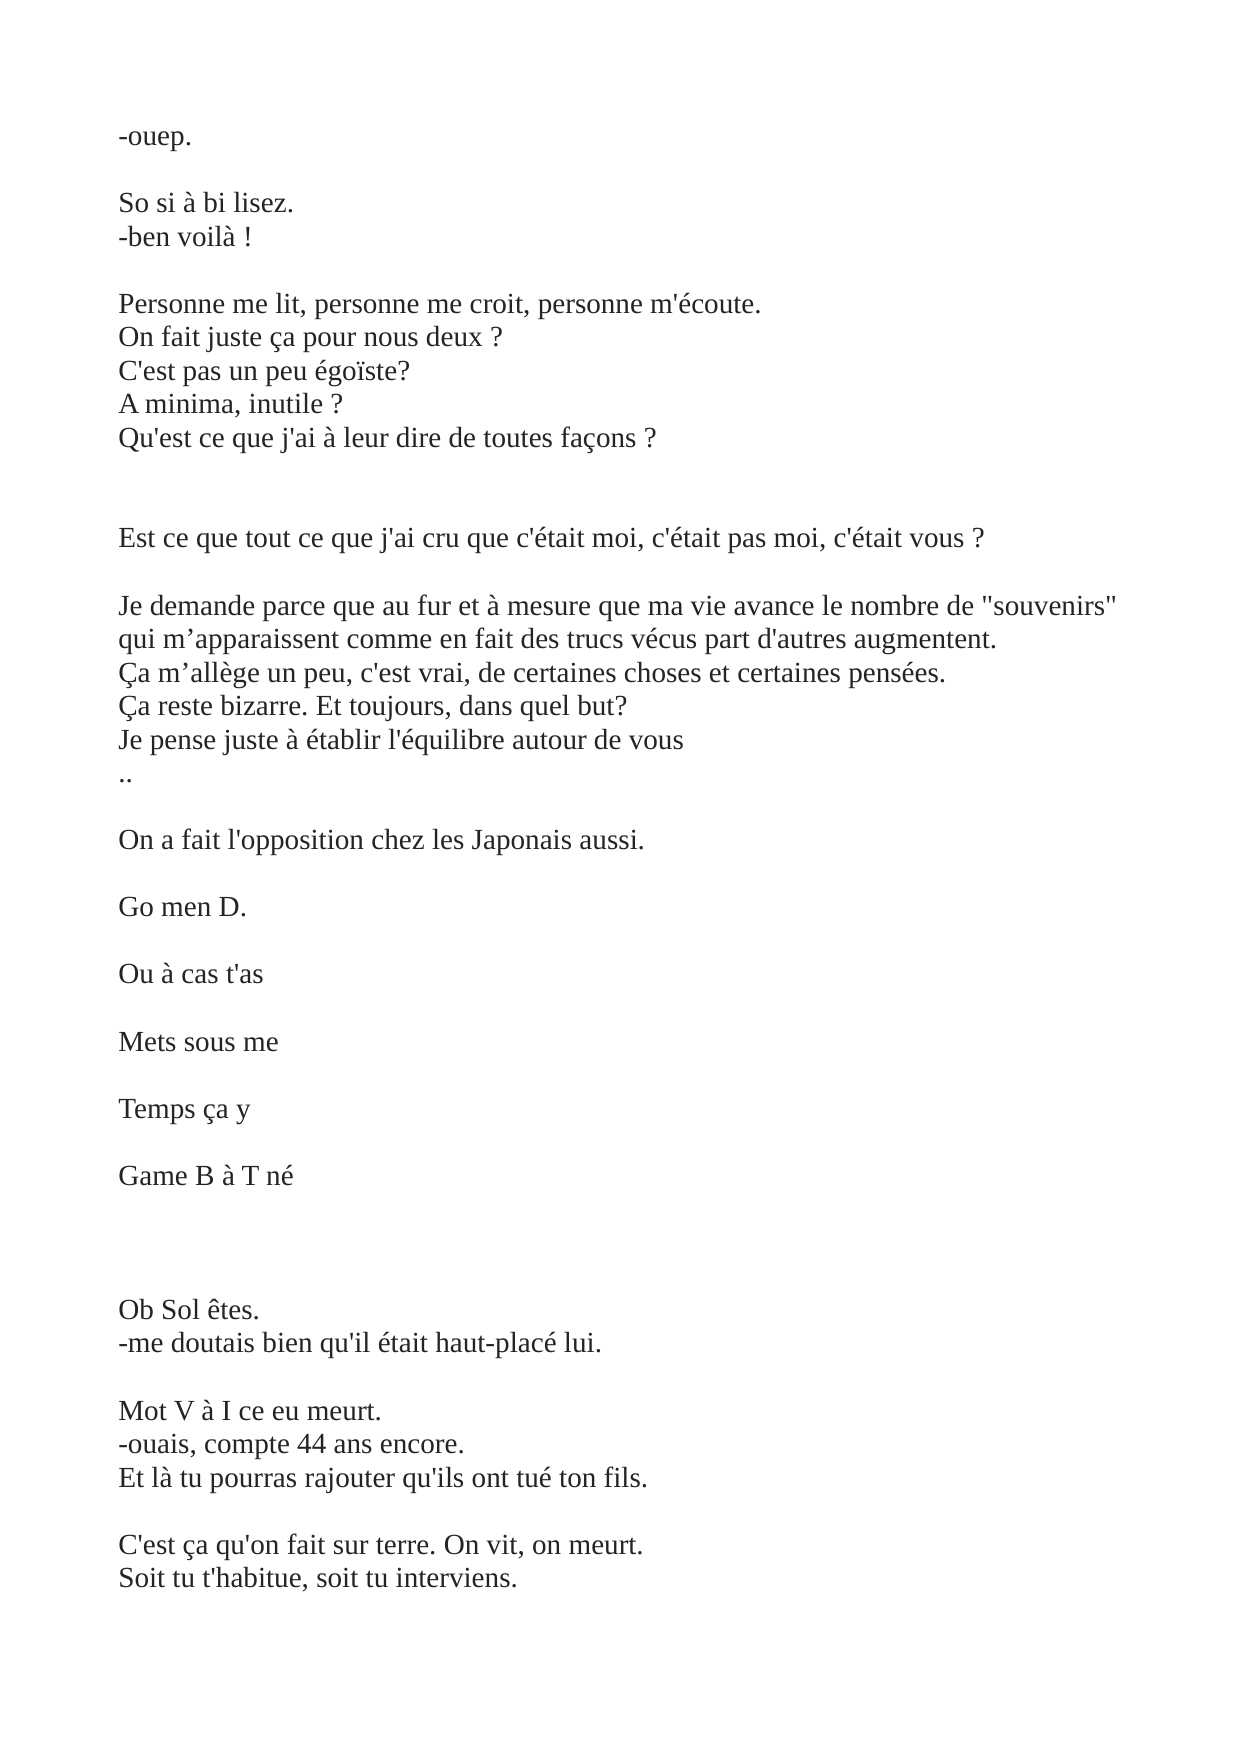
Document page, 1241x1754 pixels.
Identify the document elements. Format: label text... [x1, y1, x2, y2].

text Personne me lit, personne me croit, personne m'écoute. [118, 286, 1122, 319]
text A minima, inutile ? [118, 386, 1122, 420]
text So si à bi lisez. [118, 185, 1122, 219]
text .. [118, 755, 1122, 789]
text Je demande parce que au fur et à mesure que ma vie avance le nombre de "souvenirs" qui m’apparaissent comme en fait des trucs vécus part d'autres augmentent. [118, 588, 1122, 655]
text Je pense juste à établir l'équilibre autour de vous [118, 722, 1122, 755]
text Temps ça y [118, 1091, 1122, 1124]
text Game B à T né [118, 1158, 1122, 1191]
text Est ce que tout ce que j'ai cru que c'était moi, c'était pas moi, c'était vous ? [118, 521, 1122, 554]
text -ben voilà ! [118, 219, 1122, 252]
text On a fait l'opposition chez les Japonais aussi. [118, 822, 1122, 856]
text Et là tu pourras rajouter qu'ils ont tué ton fils. [118, 1460, 1122, 1493]
text Go men D. [118, 889, 1122, 923]
text Ça m’allège un peu, c'est vrai, de certaines choses et certaines pensées. [118, 655, 1122, 688]
text On fait juste ça pour nous deux ? [118, 319, 1122, 353]
text Soit tu t'habitue, soit tu interviens. [118, 1560, 1122, 1594]
text Ob Sol êtes. [118, 1292, 1122, 1326]
text -ouais, compte 44 ans encore. [118, 1426, 1122, 1460]
text Qu'est ce que j'ai à leur dire de toutes façons ? [118, 420, 1122, 453]
text C'est pas un peu égoïste? [118, 353, 1122, 386]
text Mets sous me [118, 1024, 1122, 1057]
text C'est ça qu'on fait sur terre. On vit, on meurt. [118, 1527, 1122, 1560]
text Ou à cas t'as [118, 957, 1122, 990]
text Ça reste bizarre. Et toujours, dans quel but? [118, 688, 1122, 722]
text -me doutais bien qu'il était haut-placé lui. [118, 1326, 1122, 1359]
text Mot V à I ce eu meurt. [118, 1393, 1122, 1426]
text -ouep. [118, 118, 1122, 152]
